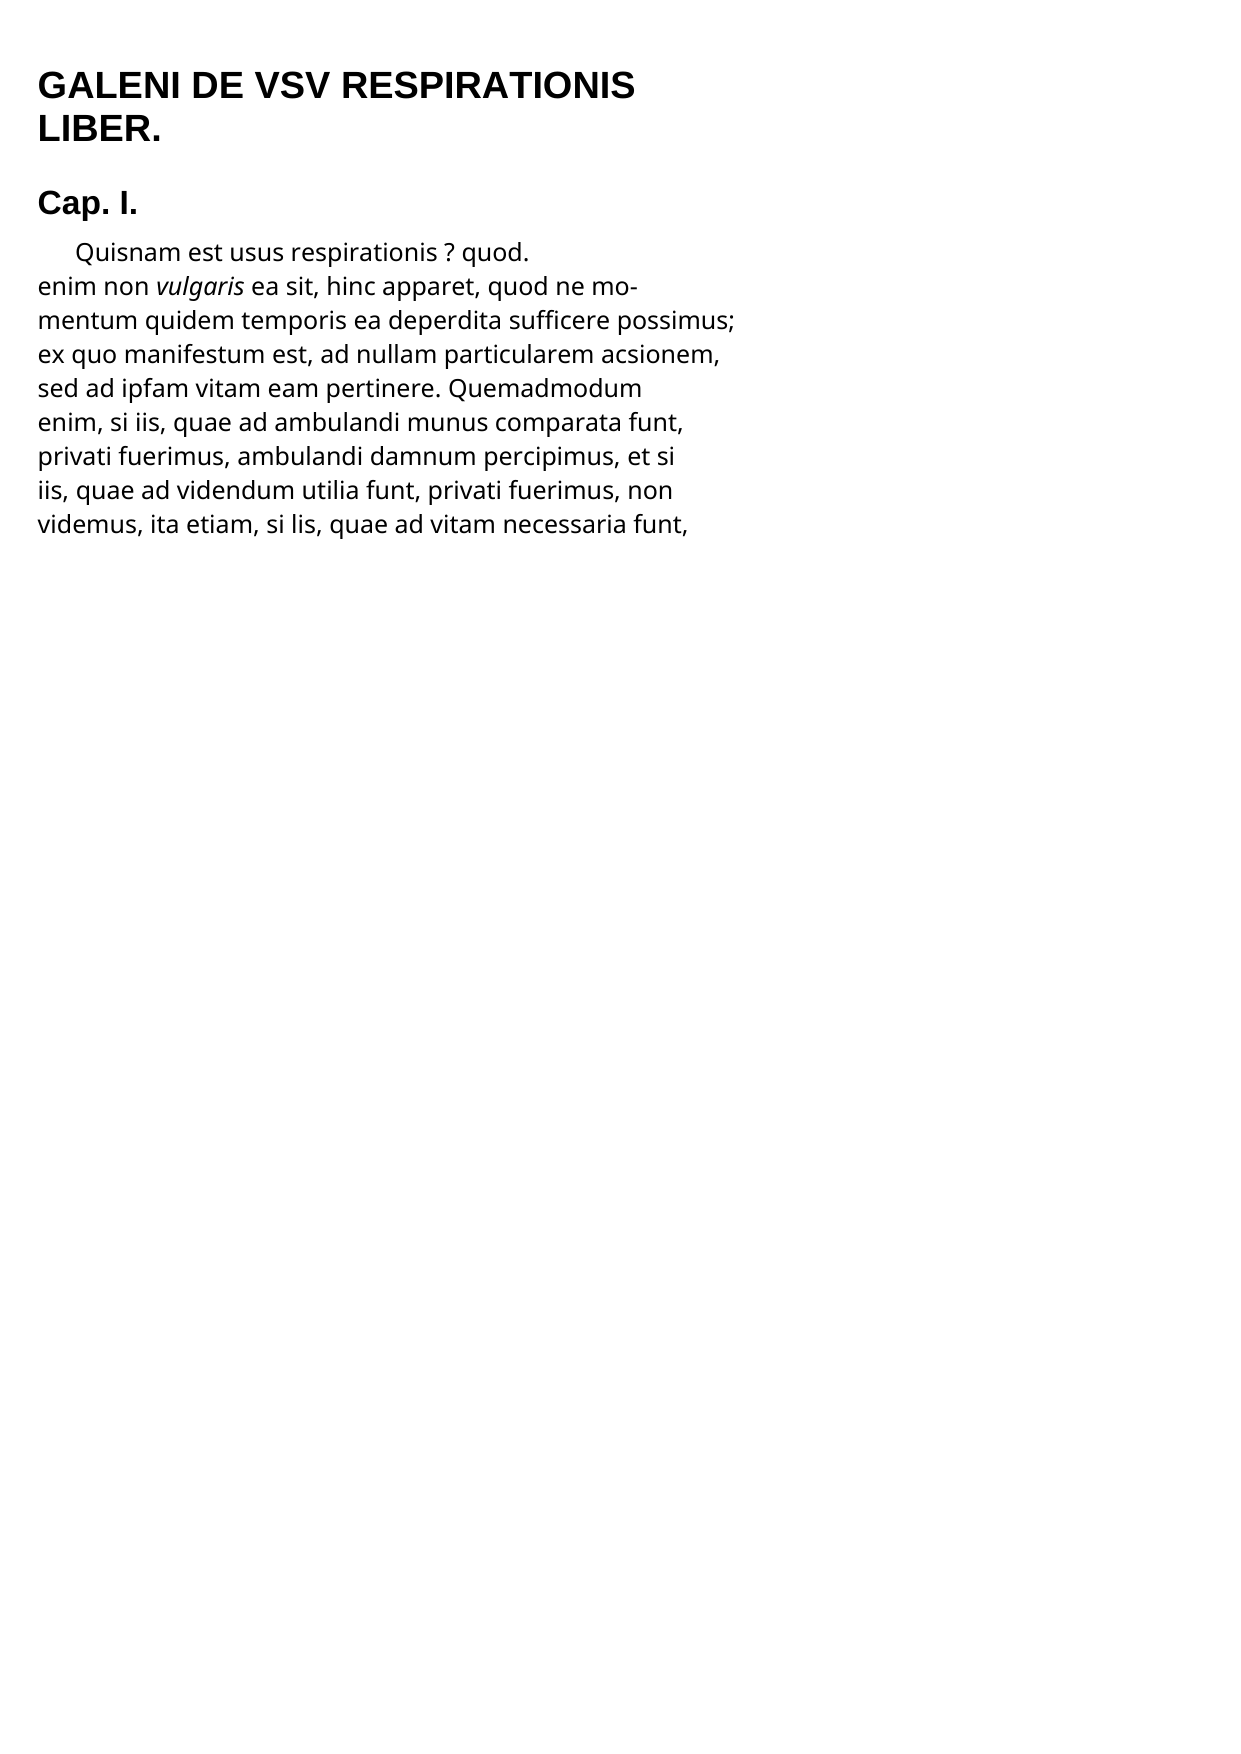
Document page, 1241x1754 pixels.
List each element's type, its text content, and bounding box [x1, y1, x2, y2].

text Quisnam est usus respirationis ? quod. enim non vulgaris ea sit, hinc apparet, quod ne mo- mentum quidem temporis ea deperdita sufficere possimus; ex quo manifestum est, ad nullam particularem acsionem, sed ad ipfam vitam eam pertinere. Quemadmodum enim, si iis, quae ad ambulandi munus comparata funt, privati fuerimus, ambulandi damnum percipimus, et si iis, quae ad videndum utilia funt, privati fuerimus, non videmus, ita etiam, si lis, quae ad vitam necessaria funt, [37, 234, 1203, 541]
subtitle GALENI DE VSV RESPIRATIONIS LIBER. [37, 62, 1203, 150]
subtitle Cap. I. [37, 183, 1203, 222]
